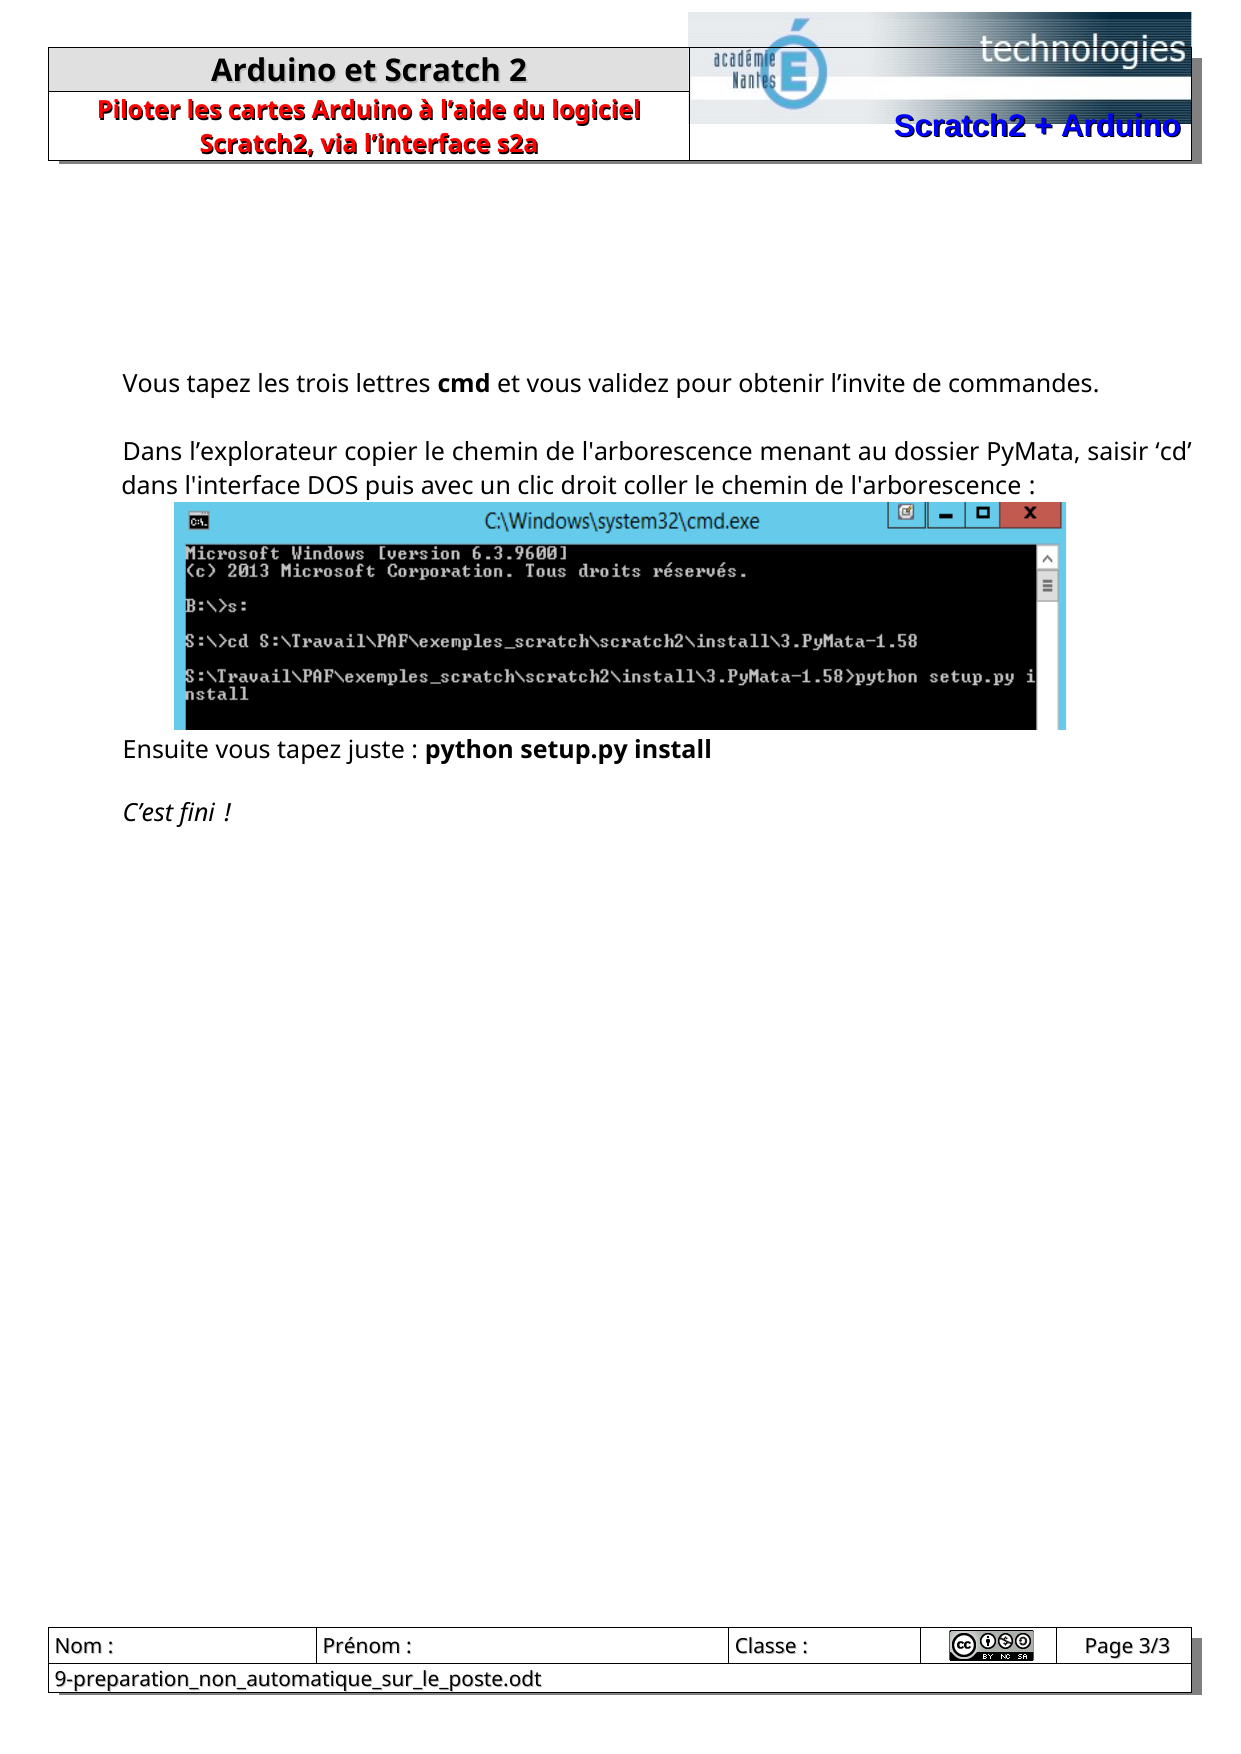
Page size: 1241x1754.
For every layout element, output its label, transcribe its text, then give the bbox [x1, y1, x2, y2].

text Dans l’explorateur copier le chemin de l'arborescence menant au dossier PyMata, saisir ‘cd’ dans l'interface DOS puis avec un clic droit coller le chemin de l'arborescence : [121, 434, 1193, 502]
picture [688, 12, 1192, 47]
text Vous tapez les trois lettres cmd et vous validez pour obtenir l’invite de commandes. [121, 366, 1193, 400]
picture [690, 48, 1191, 124]
picture [174, 502, 1067, 730]
text Ensuite vous tapez juste : python setup.py install [121, 732, 1193, 766]
text C’est fini ! [121, 795, 1193, 829]
picture [949, 1630, 1034, 1661]
